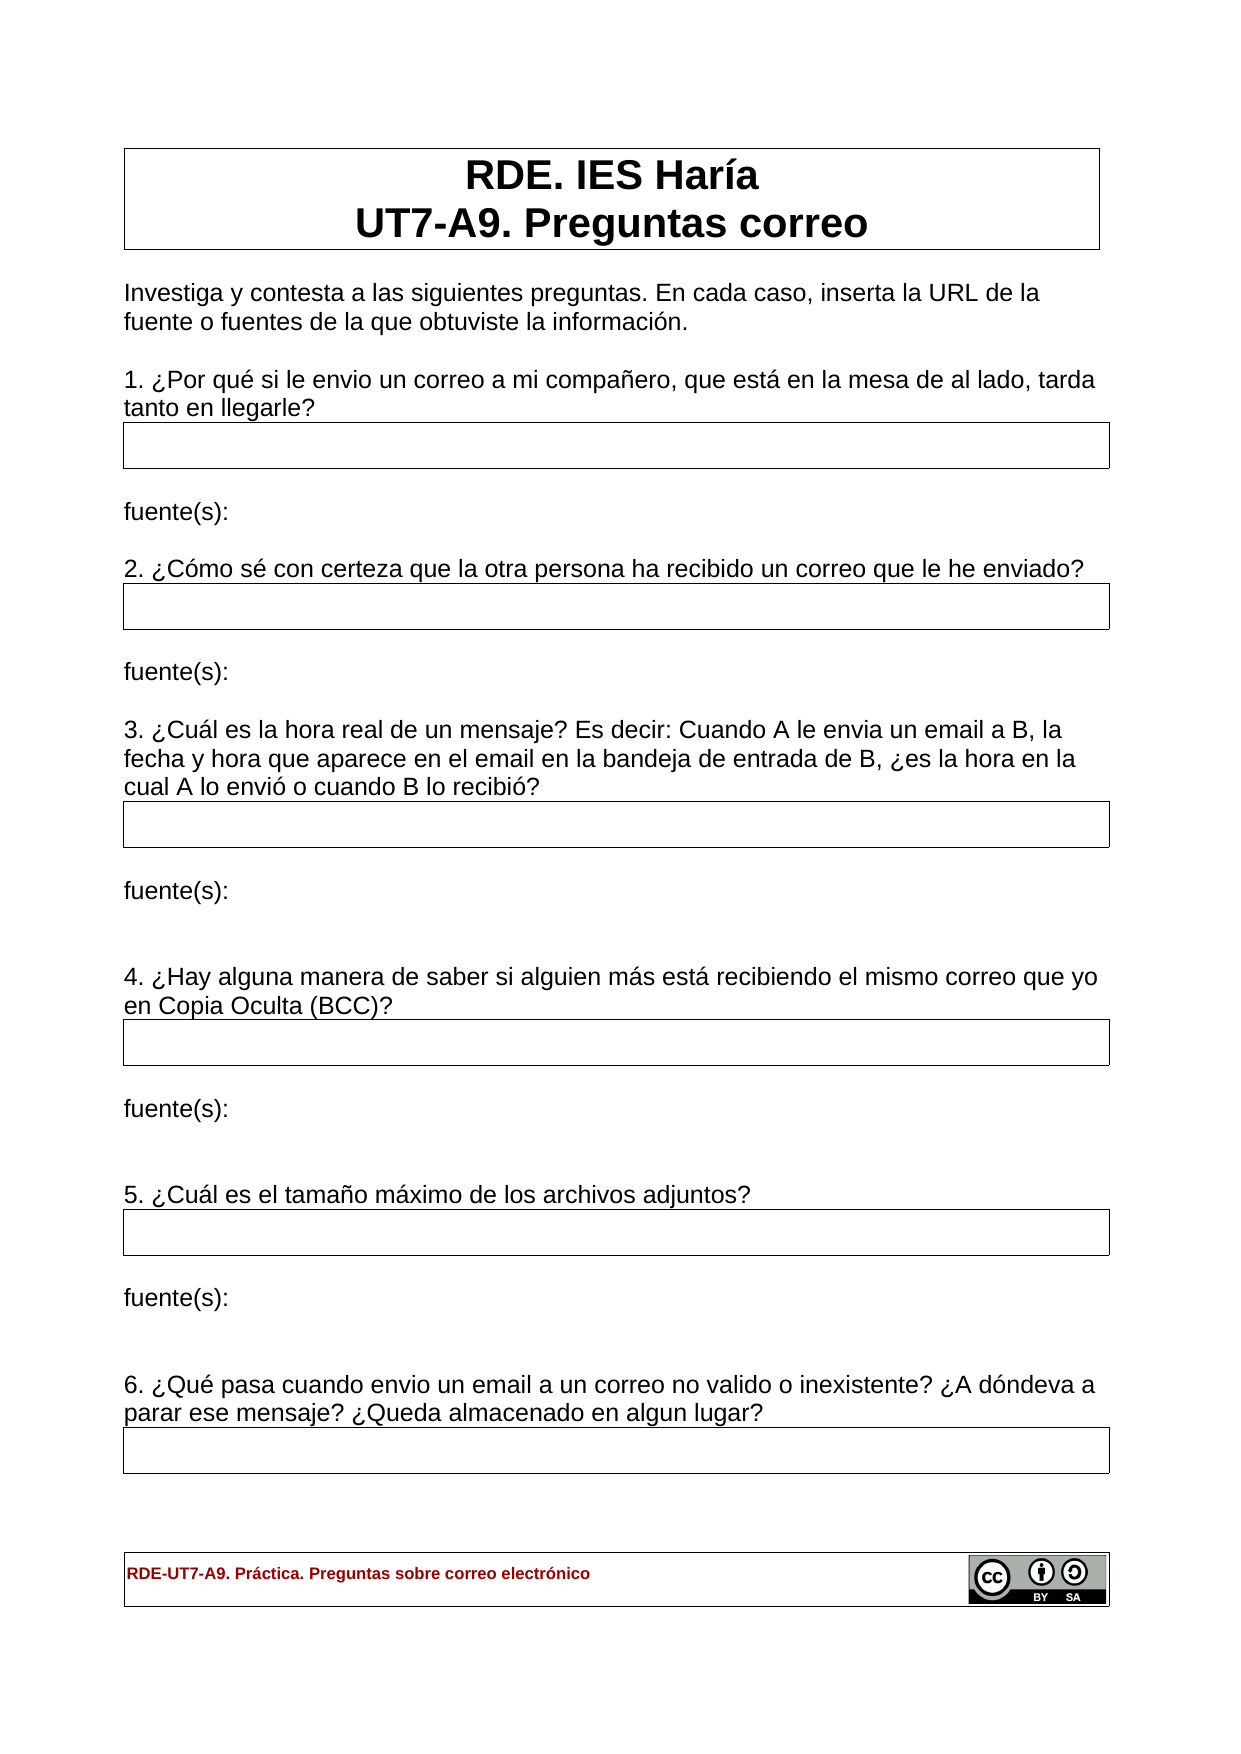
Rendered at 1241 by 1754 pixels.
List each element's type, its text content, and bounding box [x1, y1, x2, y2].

text 3. ¿Cuál es la hora real de un mensaje? Es decir: Cuando A le envia un email a B, la fecha y hora que aparece en el email en la bandeja de entrada de B, ¿es la hora en la cual A lo envió o cuando B lo recibió? [123, 715, 1109, 801]
text 2. ¿Cómo sé con certeza que la otra persona ha recibido un correo que le he enviado? [123, 554, 1109, 583]
text 5. ¿Cuál es el tamaño máximo de los archivos adjuntos? [123, 1180, 1109, 1209]
text fuente(s): [123, 1094, 1109, 1123]
table_header [124, 1428, 1109, 1473]
text UT7-A9. Preguntas correo [125, 196, 1099, 249]
table_header [124, 802, 1109, 847]
table_header [124, 423, 1109, 468]
text fuente(s): [123, 657, 1109, 686]
text 1. ¿Por qué si le envio un correo a mi compañero, que está en la mesa de al lado, tarda tanto en llegarle? [123, 365, 1109, 422]
text fuente(s): [123, 497, 1109, 525]
picture [968, 1555, 1107, 1604]
text 4. ¿Hay alguna manera de saber si alguien más está recibiendo el mismo correo que yo en Copia Oculta (BCC)? [123, 962, 1109, 1019]
table_header [124, 584, 1109, 628]
text RDE. IES Haría [125, 149, 1099, 196]
text fuente(s): [123, 1283, 1109, 1312]
table_header [124, 1210, 1109, 1254]
text Investiga y contesta a las siguientes preguntas. En cada caso, inserta la URL de la fuente o fuentes de la que obtuviste la información. [123, 278, 1109, 336]
text fuente(s): [123, 876, 1109, 904]
text 6. ¿Qué pasa cuando envio un email a un correo no valido o inexistente? ¿A dóndeva a parar ese mensaje? ¿Queda almacenado en algun lugar? [123, 1369, 1109, 1427]
table_header [124, 1020, 1109, 1065]
